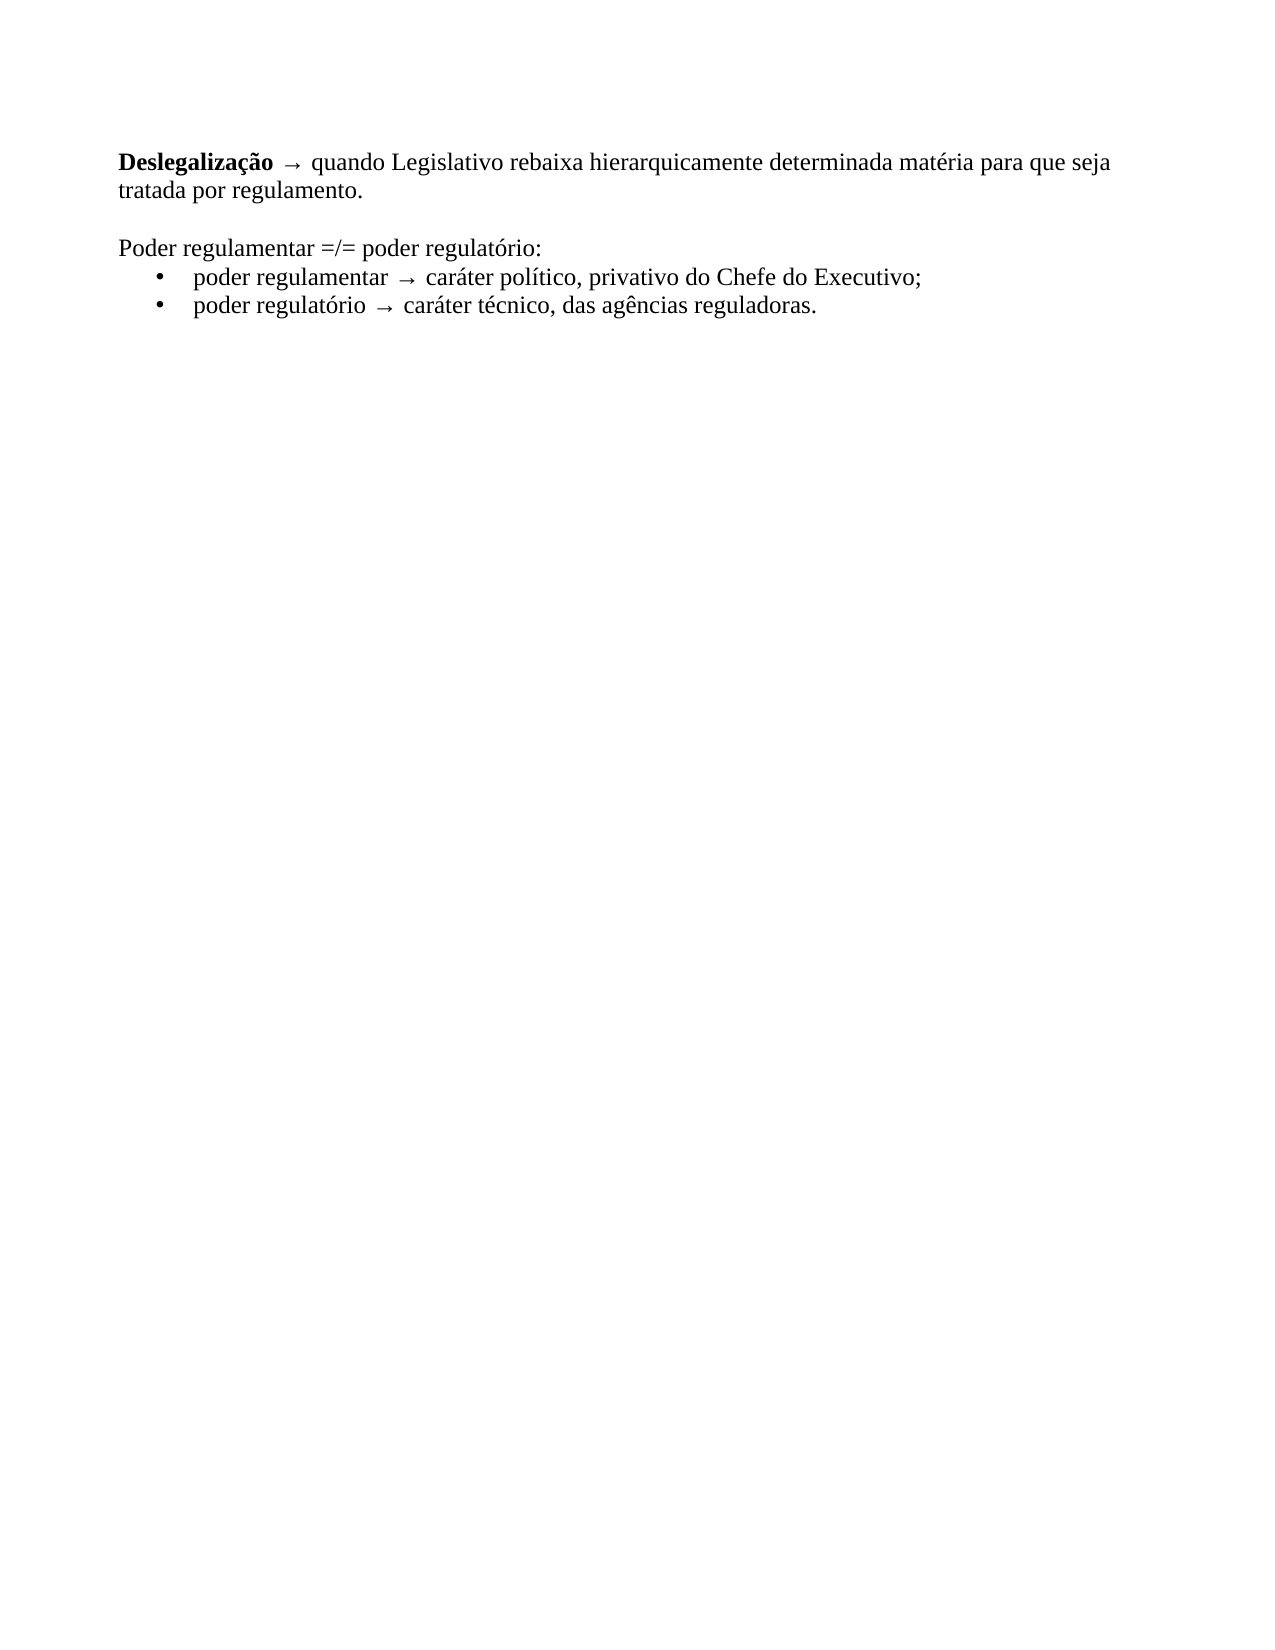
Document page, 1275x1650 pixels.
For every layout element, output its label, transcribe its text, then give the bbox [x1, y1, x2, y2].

text Poder regulamentar =/= poder regulatório: [118, 233, 1157, 262]
list poder regulatório → caráter técnico, das agências reguladoras. [156, 291, 1157, 319]
text Deslegalização → quando Legislativo rebaixa hierarquicamente determinada matéria para que seja tratada por regulamento. [118, 147, 1157, 204]
list poder regulamentar → caráter político, privativo do Chefe do Executivo; [156, 262, 1157, 291]
